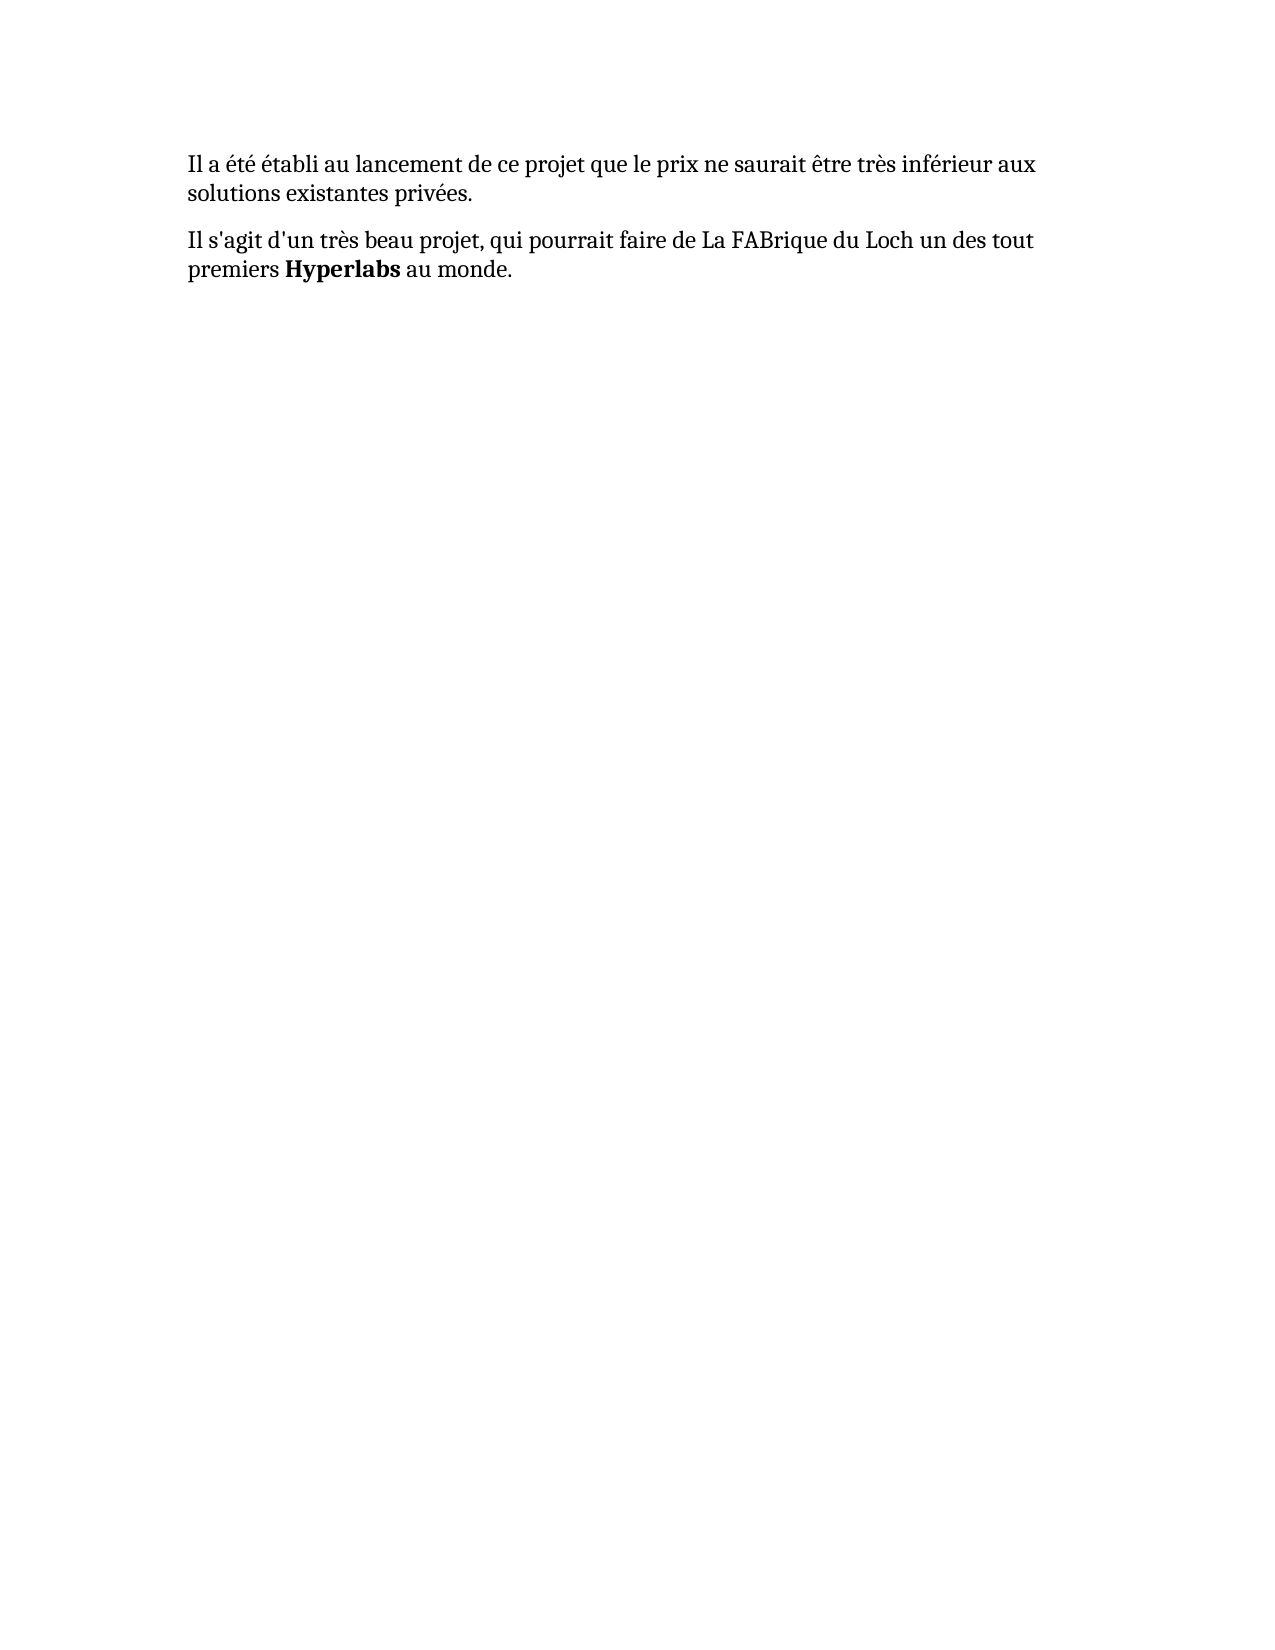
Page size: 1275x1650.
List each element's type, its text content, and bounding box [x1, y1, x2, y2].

text Il s'agit d'un très beau projet, qui pourrait faire de La FABrique du Loch un des tout premiers Hyperlabs au monde. [187, 226, 1087, 284]
text Il a été établi au lancement de ce projet que le prix ne saurait être très inférieur aux solutions existantes privées. [187, 150, 1087, 207]
